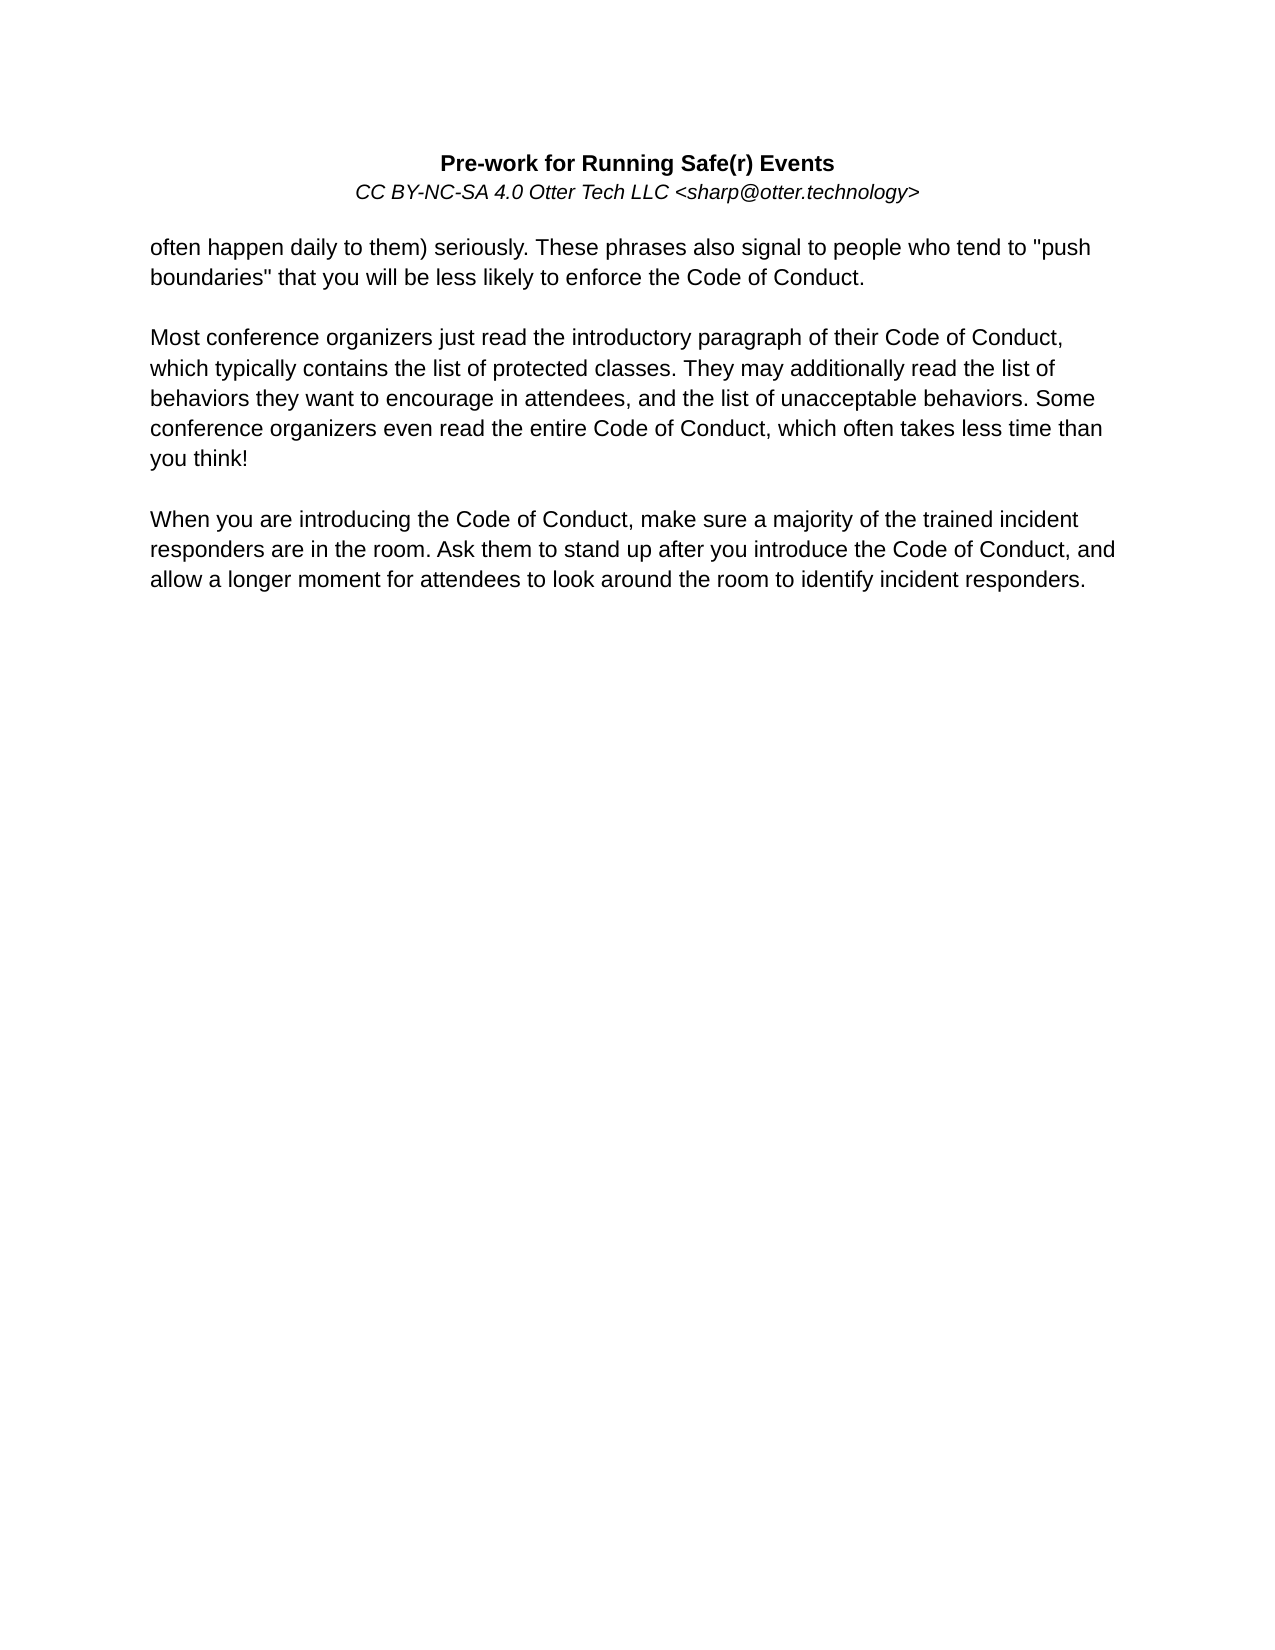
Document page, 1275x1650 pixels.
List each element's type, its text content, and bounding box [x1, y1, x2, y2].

text often happen daily to them) seriously. These phrases also signal to people who tend to "push boundaries" that you will be less likely to enforce the Code of Conduct. [150, 234, 1125, 290]
text When you are introducing the Code of Conduct, make sure a majority of the trained incident responders are in the room. Ask them to stand up after you introduce the Code of Conduct, and allow a longer moment for attendees to look around the room to identify incident responders. [150, 506, 1125, 592]
text Most conference organizers just read the introductory paragraph of their Code of Conduct, which typically contains the list of protected classes. They may additionally read the list of behaviors they want to encourage in attendees, and the list of unacceptable behaviors. Some conference organizers even read the entire Code of Conduct, which often takes less time than you think! [150, 324, 1125, 471]
